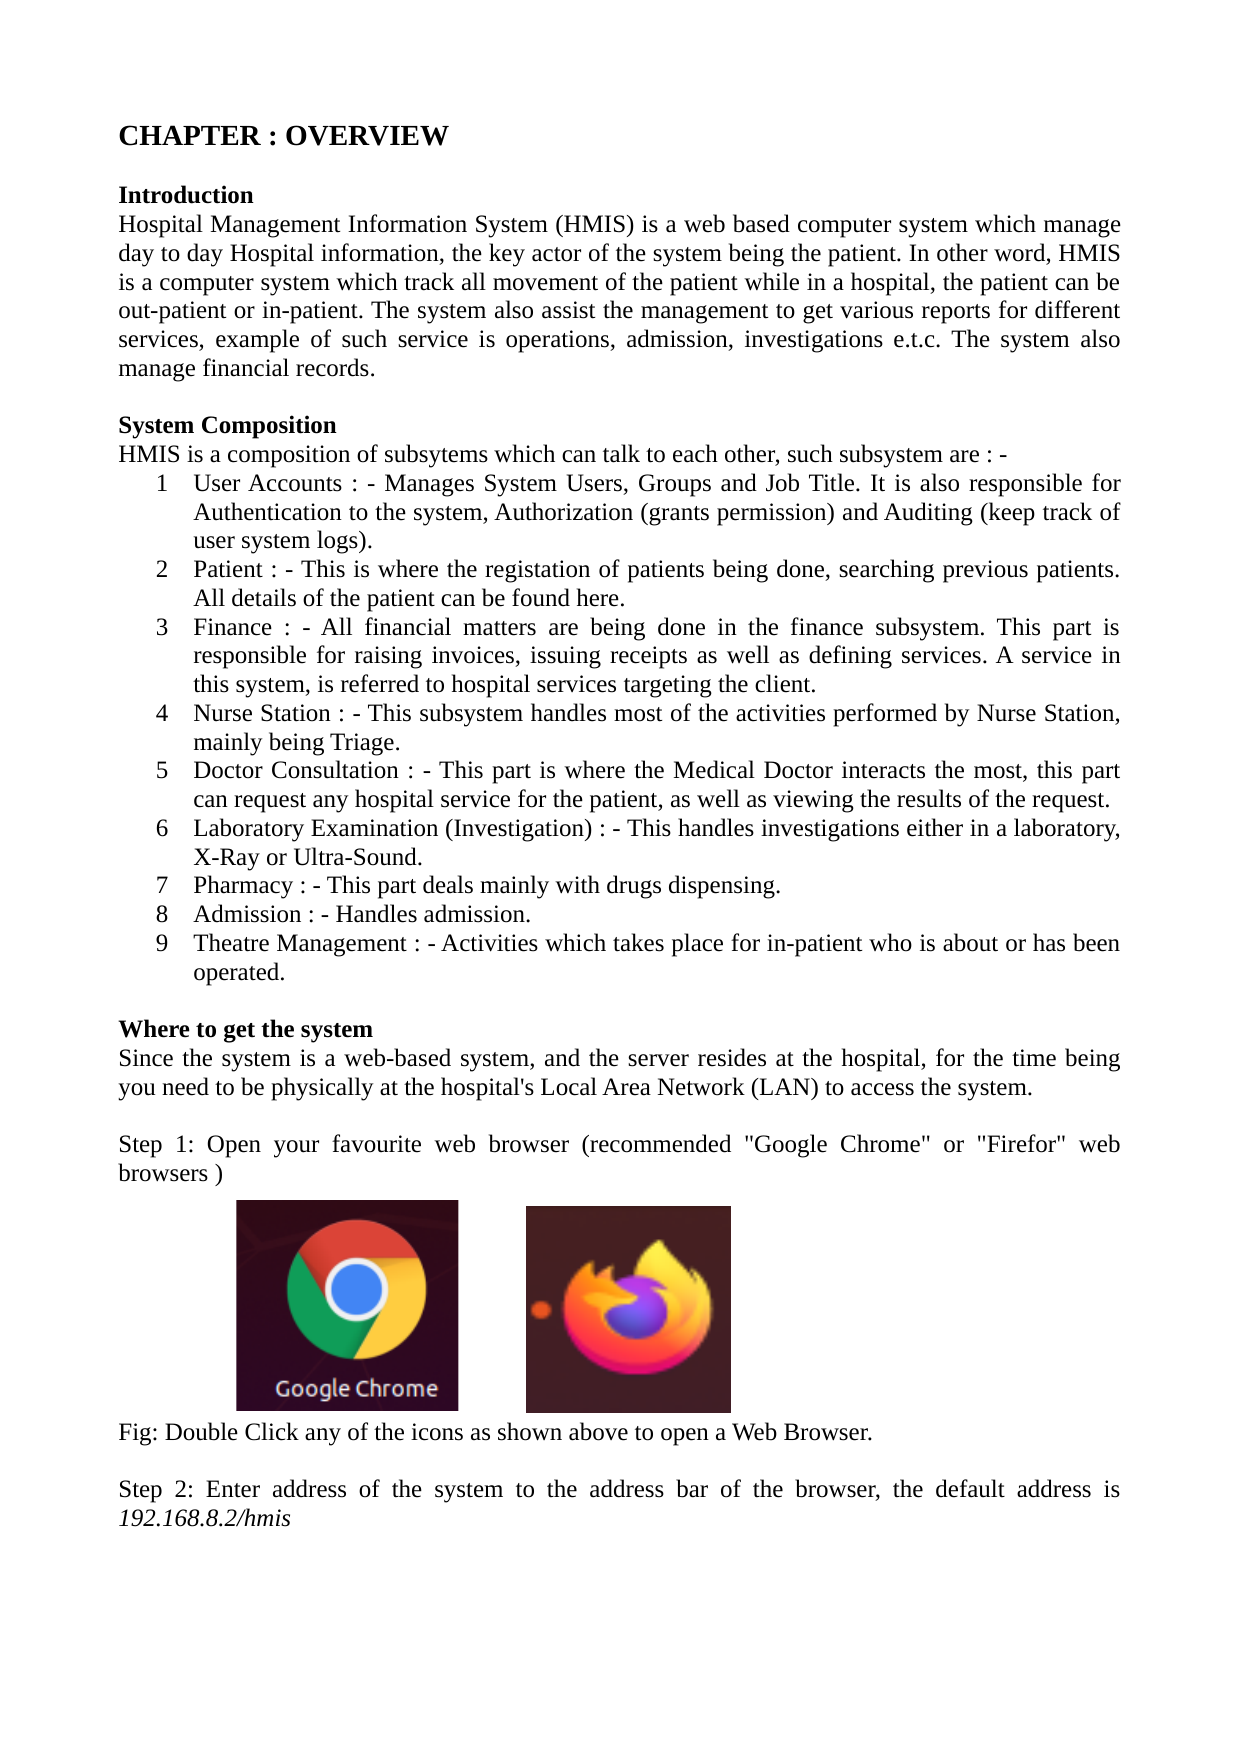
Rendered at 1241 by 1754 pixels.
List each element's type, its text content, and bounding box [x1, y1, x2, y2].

text Step 1: Open your favourite web browser (recommended "Google Chrome" or "Firefor" web browsers ) [118, 1129, 1122, 1187]
list Nurse Station : - This subsystem handles most of the activities performed by Nurse Station, mainly being Triage. [156, 698, 1122, 755]
text Hospital Management Information System (HMIS) is a web based computer system which manage day to day Hospital information, the key actor of the system being the patient. In other word, HMIS is a computer system which track all movement of the patient while in a hospital, the patient can be out-patient or in-patient. The system also assist the management to get various reports for different services, example of such service is operations, admission, investigations e.t.c. The system also manage financial records. [118, 209, 1122, 382]
list Doctor Consultation : - This part is where the Medical Doctor interacts the most, this part can request any hospital service for the patient, as well as viewing the results of the request. [156, 755, 1122, 813]
list Finance : - All financial matters are being done in the finance subsystem. This part is responsible for raising invoices, issuing receipts as well as defining services. A service in this system, is referred to hospital services targeting the client. [156, 612, 1122, 698]
text Step 2: Enter address of the system to the address bar of the browser, the default address is 192.168.8.2/hmis [118, 1474, 1122, 1532]
text Introduction [118, 180, 1122, 209]
list Patient : - This is where the registation of patients being done, searching previous patients. All details of the patient can be found here. [156, 554, 1122, 612]
text Where to get the system [118, 1014, 1122, 1043]
text CHAPTER : OVERVIEW [118, 118, 1122, 152]
text System Composition [118, 410, 1122, 439]
list Theatre Management : - Activities which takes place for in-patient who is about or has been operated. [156, 928, 1122, 985]
list Laboratory Examination (Investigation) : - This handles investigations either in a laboratory, X-Ray or Ultra-Sound. [156, 813, 1122, 870]
list Admission : - Handles admission. [156, 899, 1122, 928]
text Fig: Double Click any of the icons as shown above to open a Web Browser. [118, 1417, 1122, 1445]
text HMIS is a composition of subsytems which can talk to each other, such subsystem are : - [118, 439, 1122, 468]
picture [526, 1206, 731, 1413]
list User Accounts : - Manages System Users, Groups and Job Title. It is also responsible for Authentication to the system, Authorization (grants permission) and Auditing (keep track of user system logs). [156, 468, 1122, 554]
text Since the system is a web-based system, and the server resides at the hospital, for the time being you need to be physically at the hospital's Local Area Network (LAN) to access the system. [118, 1043, 1122, 1100]
picture [236, 1200, 459, 1411]
list Pharmacy : - This part deals mainly with drugs dispensing. [156, 870, 1122, 899]
